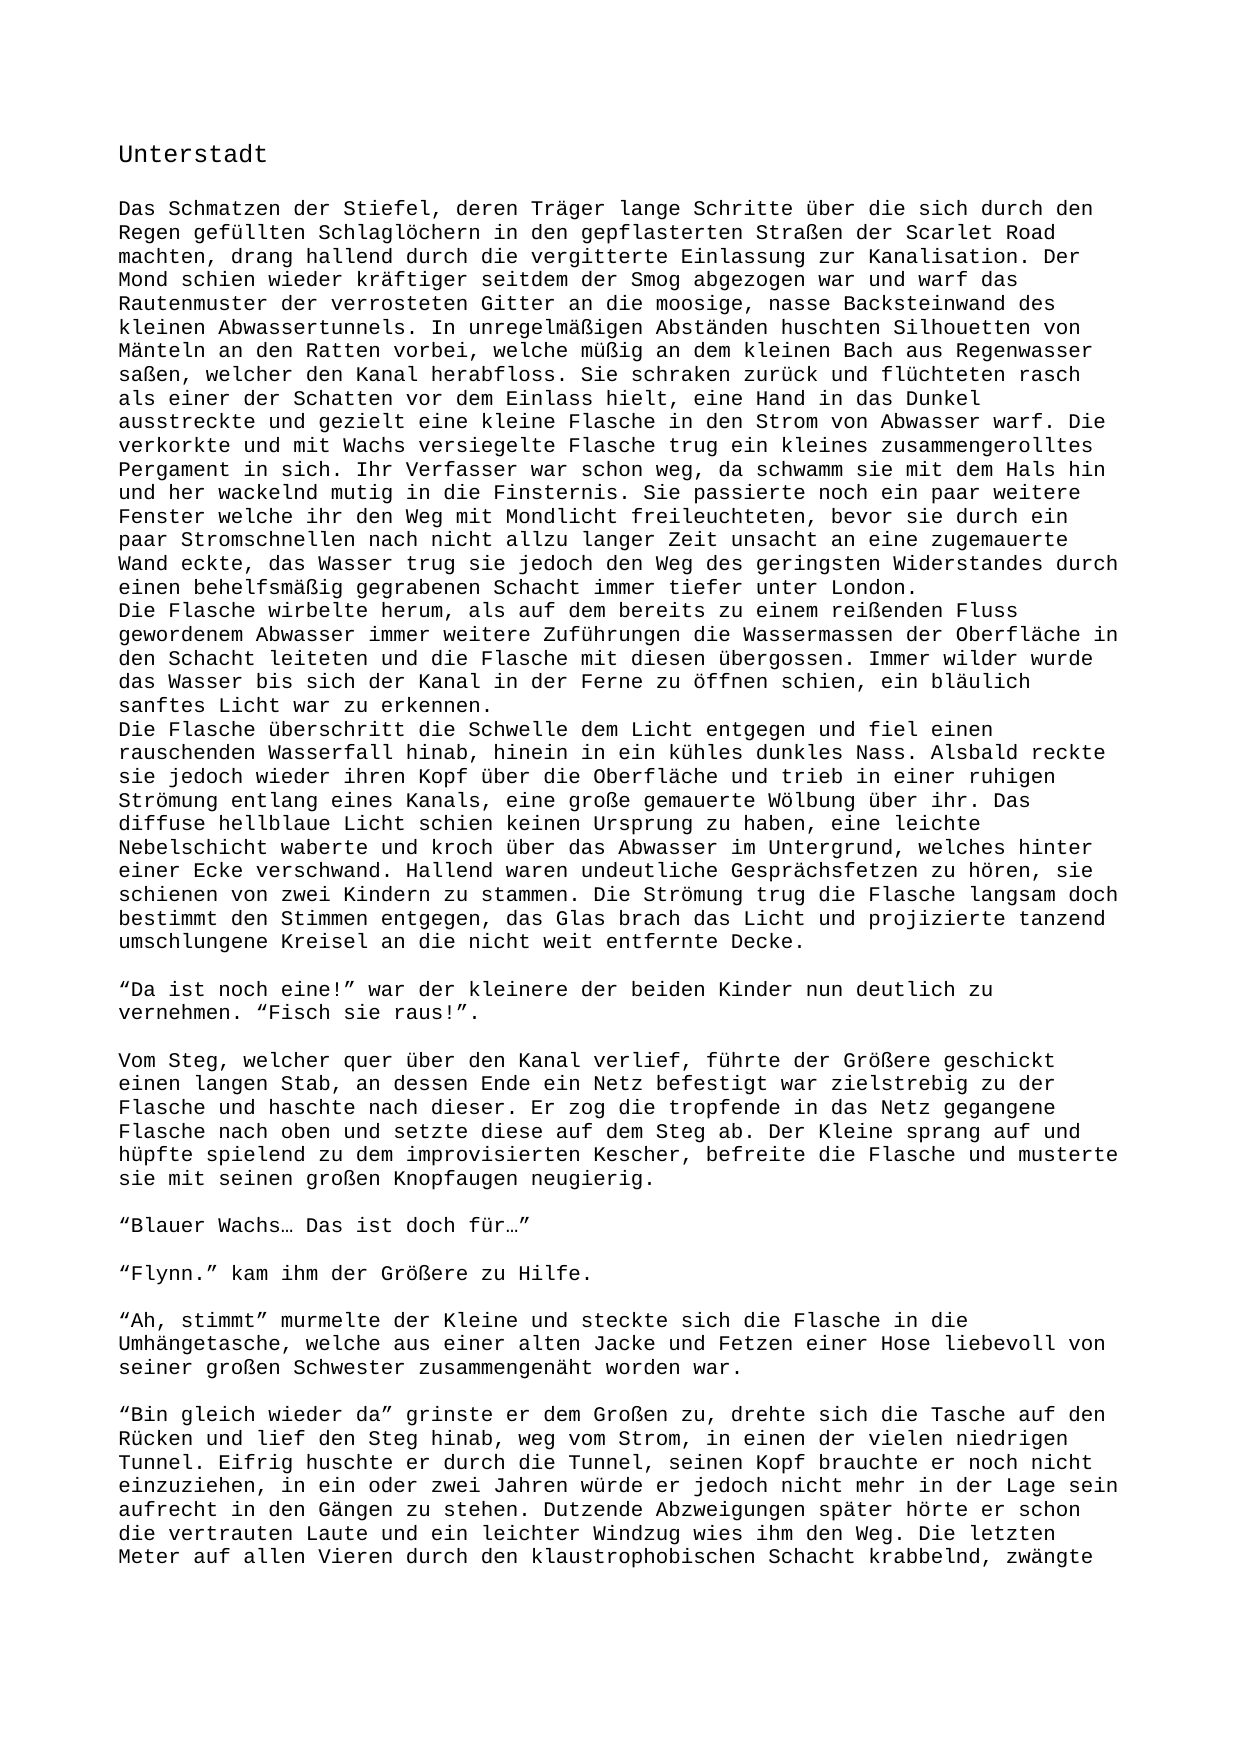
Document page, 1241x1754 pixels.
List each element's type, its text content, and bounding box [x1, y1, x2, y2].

text “Blauer Wachs… Das ist doch für…” [118, 1215, 1122, 1239]
text “Da ist noch eine!” war der kleinere der beiden Kinder nun deutlich zu vernehmen. “Fisch sie raus!”. [118, 955, 1122, 1026]
text “Flynn.” kam ihm der Größere zu Hilfe. [118, 1262, 1122, 1286]
text Das Schmatzen der Stiefel, deren Träger lange Schritte über die sich durch den Regen gefüllten Schlaglöchern in den gepflasterten Straßen der Scarlet Road machten, drang hallend durch die vergitterte Einlassung zur Kanalisation. Der Mond schien wieder kräftiger seitdem der Smog abgezogen war und warf das Rautenmuster der verrosteten Gitter an die moosige, nasse Backsteinwand des kleinen Abwassertunnels. In unregelmäßigen Abständen huschten Silhouetten von Mänteln an den Ratten vorbei, welche müßig an dem kleinen Bach aus Regenwasser saßen, welcher den Kanal herabfloss. Sie schraken zurück und flüchteten rasch als einer der Schatten vor dem Einlass hielt, eine Hand in das Dunkel ausstreckte und gezielt eine kleine Flasche in den Strom von Abwasser warf. Die verkorkte und mit Wachs versiegelte Flasche trug ein kleines zusammengerolltes Pergament in sich. Ihr Verfasser war schon weg, da schwamm sie mit dem Hals hin und her wackelnd mutig in die Finsternis. Sie passierte noch ein paar weitere Fenster welche ihr den Weg mit Mondlicht freileuchteten, bevor sie durch ein paar Stromschnellen nach nicht allzu langer Zeit unsacht an eine zugemauerte Wand eckte, das Wasser trug sie jedoch den Weg des geringsten Widerstandes durch einen behelfsmäßig gegrabenen Schacht immer tiefer unter London. [118, 198, 1122, 600]
text Unterstadt [118, 142, 1122, 170]
text Die Flasche wirbelte herum, als auf dem bereits zu einem reißenden Fluss gewordenem Abwasser immer weitere Zuführungen die Wassermassen der Oberfläche in den Schacht leiteten und die Flasche mit diesen übergossen. Immer wilder wurde das Wasser bis sich der Kanal in der Ferne zu öffnen schien, ein bläulich sanftes Licht war zu erkennen. [118, 600, 1122, 719]
text “Ah, stimmt” murmelte der Kleine und steckte sich die Flasche in die Umhängetasche, welche aus einer alten Jacke und Fetzen einer Hose liebevoll von seiner großen Schwester zusammengenäht worden war. [118, 1310, 1122, 1381]
text Vom Steg, welcher quer über den Kanal verlief, führte der Größere geschickt einen langen Stab, an dessen Ende ein Netz befestigt war zielstrebig zu der Flasche und haschte nach dieser. Er zog die tropfende in das Netz gegangene Flasche nach oben und setzte diese auf dem Steg ab. Der Kleine sprang auf und hüpfte spielend zu dem improvisierten Kescher, befreite die Flasche und musterte sie mit seinen großen Knopfaugen neugierig. [118, 1050, 1122, 1192]
text Die Flasche überschritt die Schwelle dem Licht entgegen und fiel einen rauschenden Wasserfall hinab, hinein in ein kühles dunkles Nass. Alsbald reckte sie jedoch wieder ihren Kopf über die Oberfläche und trieb in einer ruhigen Strömung entlang eines Kanals, eine große gemauerte Wölbung über ihr. Das diffuse hellblaue Licht schien keinen Ursprung zu haben, eine leichte Nebelschicht waberte und kroch über das Abwasser im Untergrund, welches hinter einer Ecke verschwand. Hallend waren undeutliche Gesprächsfetzen zu hören, sie schienen von zwei Kindern zu stammen. Die Strömung trug die Flasche langsam doch bestimmt den Stimmen entgegen, das Glas brach das Licht und projizierte tanzend umschlungene Kreisel an die nicht weit entfernte Decke. [118, 719, 1122, 955]
text “Bin gleich wieder da” grinste er dem Großen zu, drehte sich die Tasche auf den Rücken und lief den Steg hinab, weg vom Strom, in einen der vielen niedrigen Tunnel. Eifrig huschte er durch die Tunnel, seinen Kopf brauchte er noch nicht einzuziehen, in ein oder zwei Jahren würde er jedoch nicht mehr in der Lage sein aufrecht in den Gängen zu stehen. Dutzende Abzweigungen später hörte er schon die vertrauten Laute und ein leichter Windzug wies ihm den Weg. Die letzten Meter auf allen Vieren durch den klaustrophobischen Schacht krabbelnd, zwängte [118, 1404, 1122, 1570]
